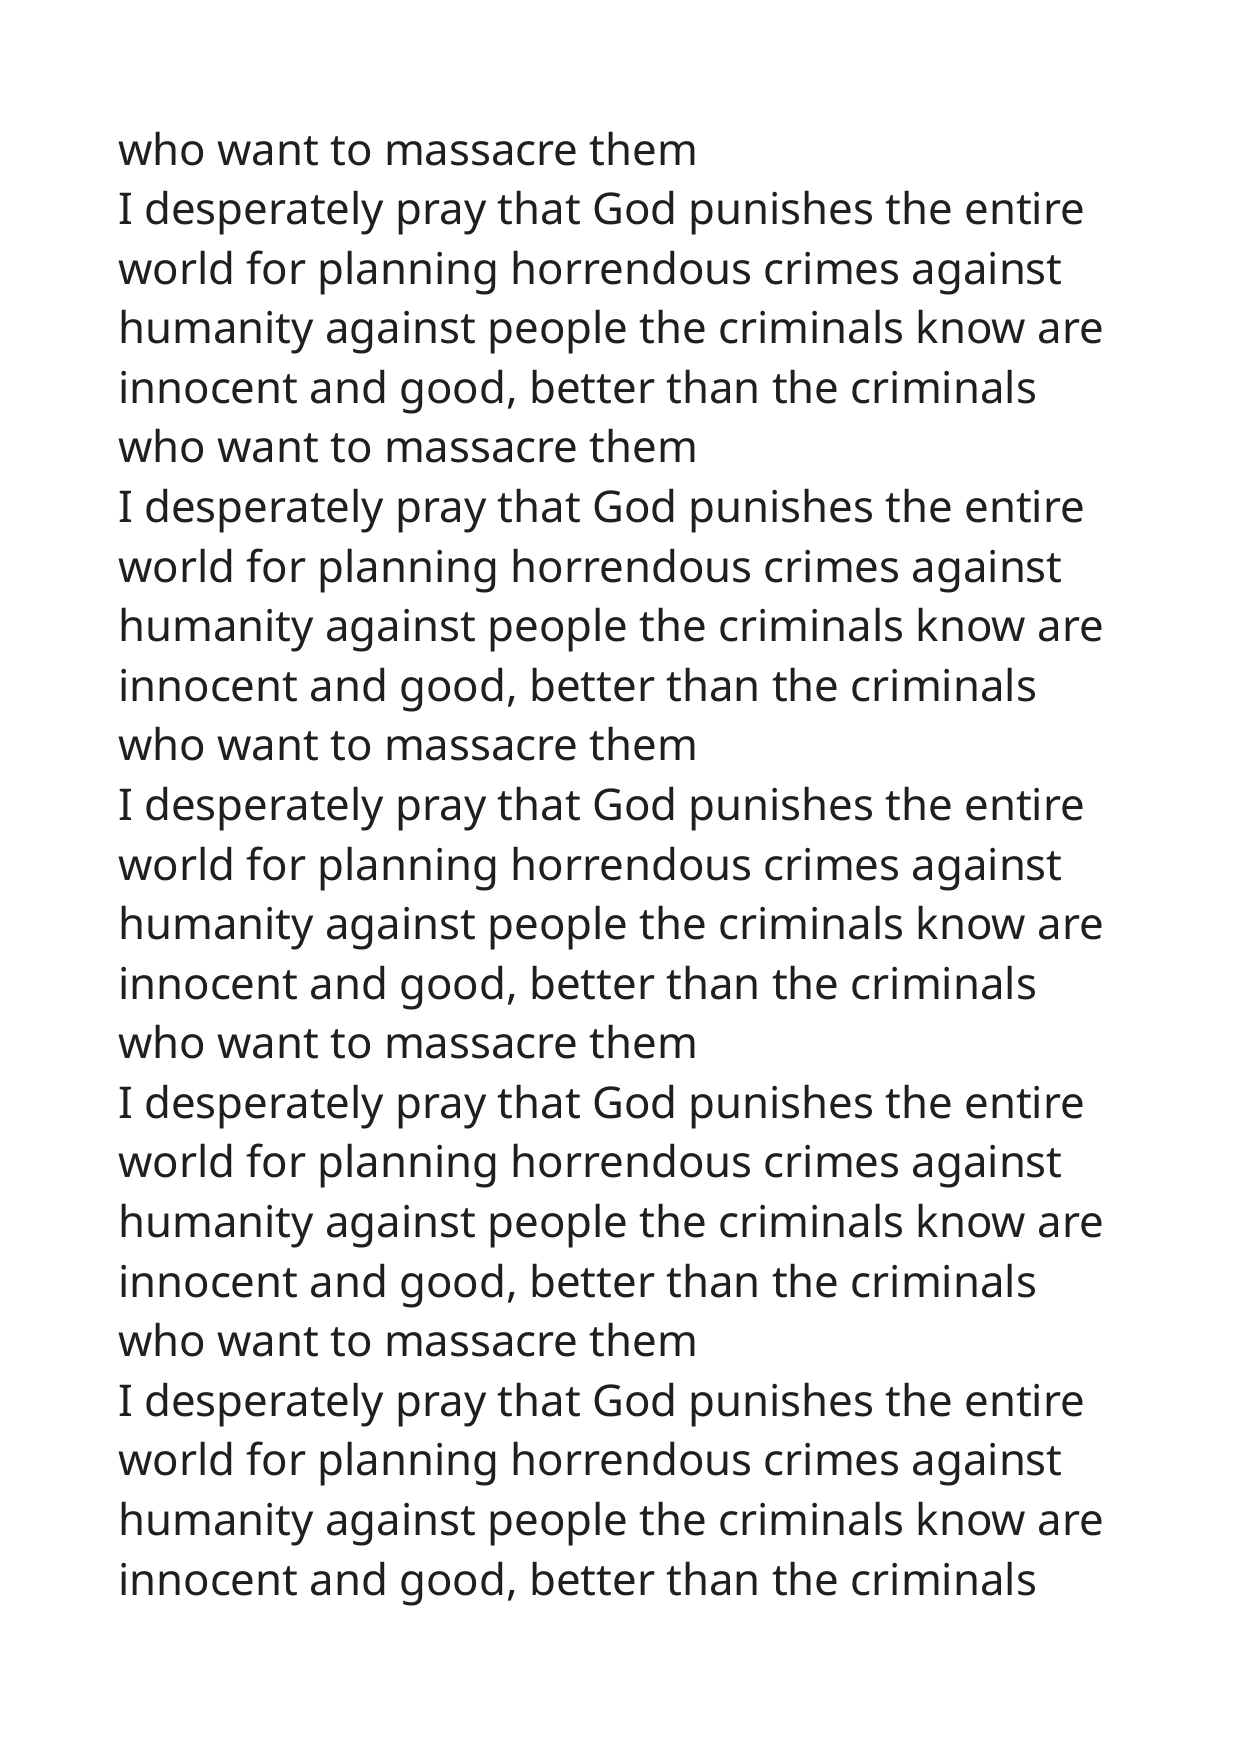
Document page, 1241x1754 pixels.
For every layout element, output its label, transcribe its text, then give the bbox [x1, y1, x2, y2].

text I desperately pray that God punishes the entire world for planning horrendous crimes against humanity against people the criminals know are innocent and good, better than the criminals who want to massacre them [118, 773, 1122, 1071]
text I desperately pray that God punishes the entire world for planning horrendous crimes against humanity against people the criminals know are innocent and good, better than the criminals who want to massacre them [118, 1071, 1122, 1369]
text I desperately pray that God punishes the entire world for planning horrendous crimes against humanity against people the criminals know are innocent and good, better than the criminals [118, 1369, 1122, 1608]
text who want to massacre them [118, 118, 1122, 178]
text I desperately pray that God punishes the entire world for planning horrendous crimes against humanity against people the criminals know are innocent and good, better than the criminals who want to massacre them [118, 178, 1122, 476]
text I desperately pray that God punishes the entire world for planning horrendous crimes against humanity against people the criminals know are innocent and good, better than the criminals who want to massacre them [118, 476, 1122, 773]
